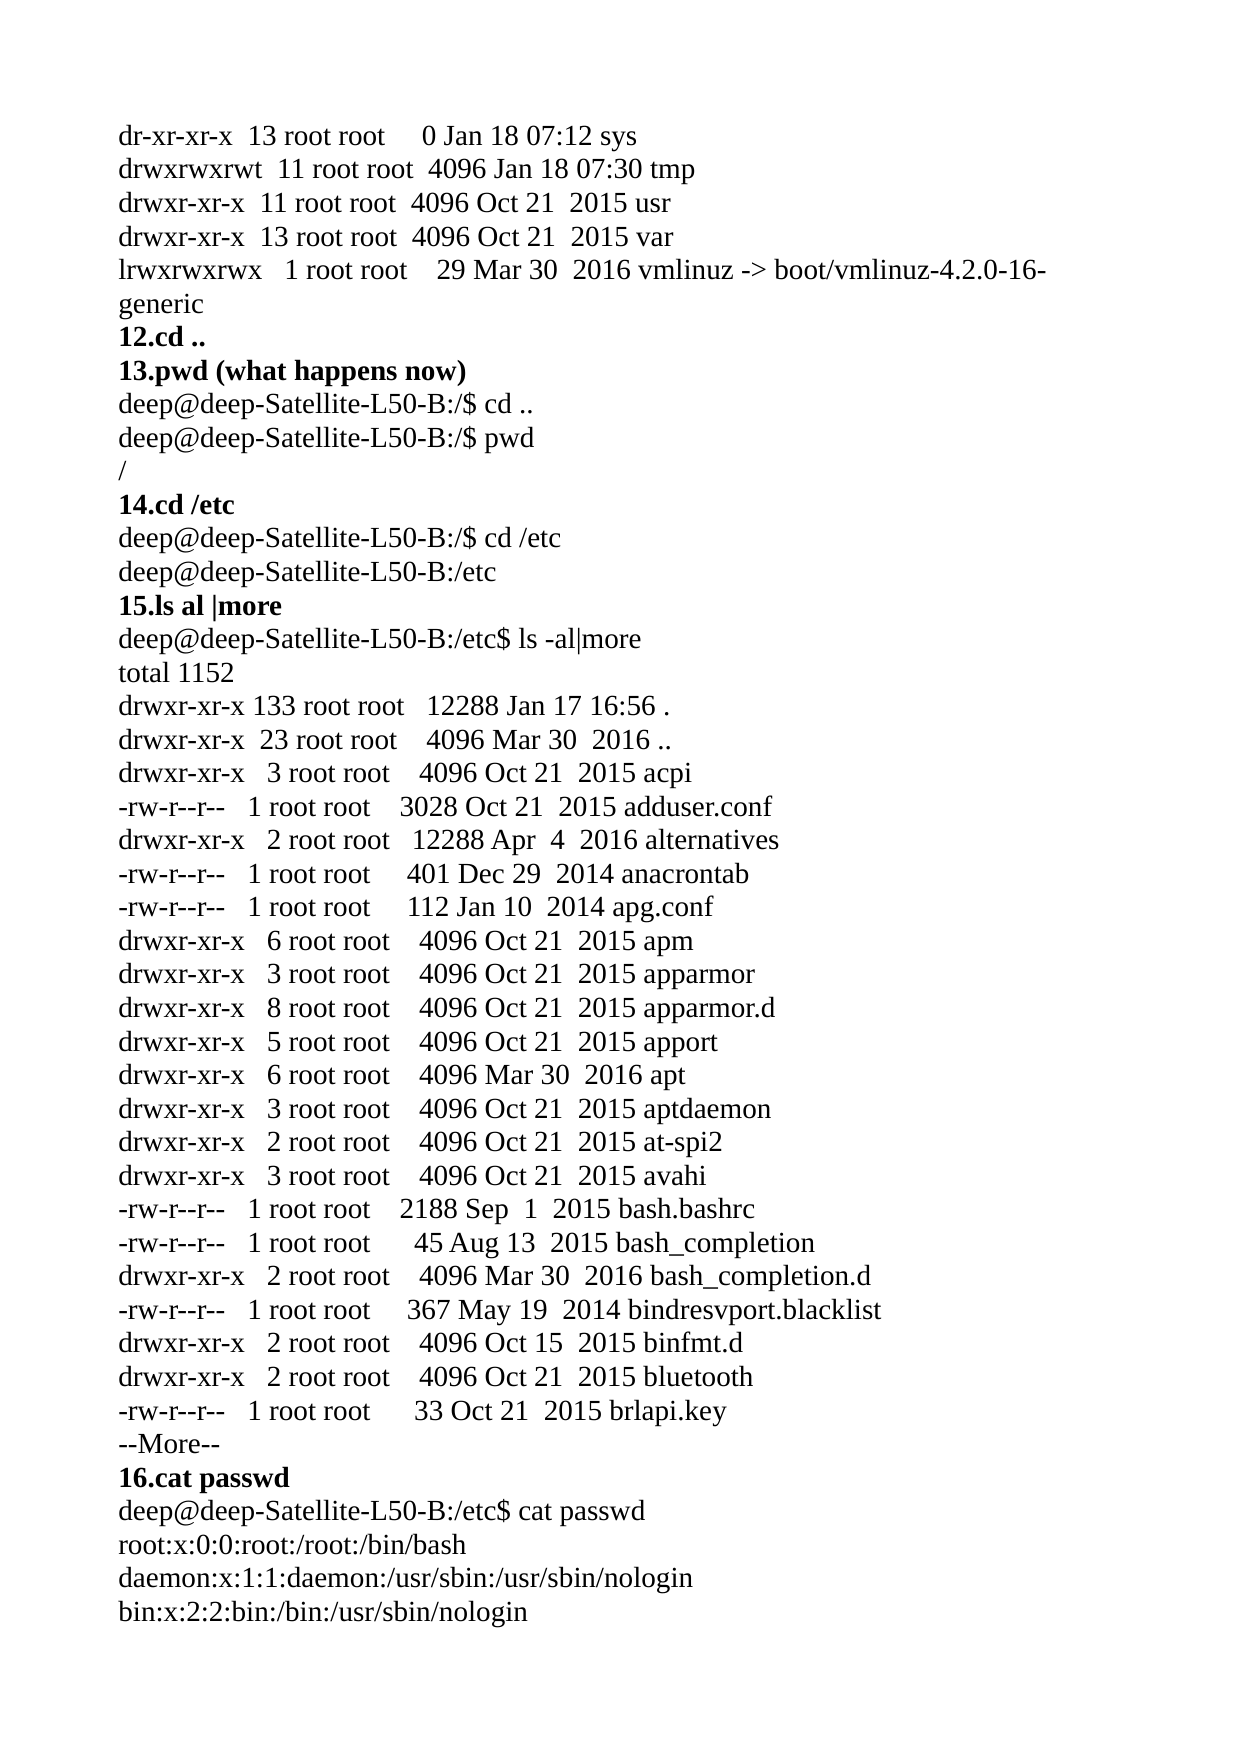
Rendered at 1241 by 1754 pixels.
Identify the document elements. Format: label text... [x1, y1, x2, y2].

text drwxr-xr-x 2 root root 4096 Oct 21 2015 at-spi2 [118, 1124, 1122, 1158]
text 14.cd /etc [118, 487, 1122, 521]
text drwxr-xr-x 3 root root 4096 Oct 21 2015 acpi [118, 755, 1122, 789]
text deep@deep-Satellite-L50-B:/$ pwd [118, 420, 1122, 453]
text --More-- [118, 1426, 1122, 1460]
text -rw-r--r-- 1 root root 367 May 19 2014 bindresvport.blacklist [118, 1292, 1122, 1326]
text drwxr-xr-x 5 root root 4096 Oct 21 2015 apport [118, 1024, 1122, 1057]
text -rw-r--r-- 1 root root 45 Aug 13 2015 bash_completion [118, 1225, 1122, 1258]
text drwxr-xr-x 2 root root 4096 Oct 21 2015 bluetooth [118, 1359, 1122, 1393]
text root:x:0:0:root:/root:/bin/bash [118, 1527, 1122, 1560]
text drwxr-xr-x 6 root root 4096 Oct 21 2015 apm [118, 923, 1122, 957]
text drwxr-xr-x 8 root root 4096 Oct 21 2015 apparmor.d [118, 990, 1122, 1024]
text 15.ls al |more [118, 588, 1122, 621]
text -rw-r--r-- 1 root root 401 Dec 29 2014 anacrontab [118, 856, 1122, 889]
text drwxr-xr-x 133 root root 12288 Jan 17 16:56 . [118, 688, 1122, 722]
text bin:x:2:2:bin:/bin:/usr/sbin/nologin [118, 1594, 1122, 1627]
text drwxr-xr-x 3 root root 4096 Oct 21 2015 avahi [118, 1158, 1122, 1191]
text / [118, 453, 1122, 487]
text drwxr-xr-x 2 root root 4096 Oct 15 2015 binfmt.d [118, 1326, 1122, 1359]
text deep@deep-Satellite-L50-B:/$ cd /etc [118, 521, 1122, 554]
text deep@deep-Satellite-L50-B:/$ cd .. [118, 386, 1122, 420]
text deep@deep-Satellite-L50-B:/etc$ cat passwd [118, 1493, 1122, 1527]
text daemon:x:1:1:daemon:/usr/sbin:/usr/sbin/nologin [118, 1560, 1122, 1594]
text -rw-r--r-- 1 root root 2188 Sep 1 2015 bash.bashrc [118, 1191, 1122, 1225]
text dr-xr-xr-x 13 root root 0 Jan 18 07:12 sys [118, 118, 1122, 152]
text -rw-r--r-- 1 root root 33 Oct 21 2015 brlapi.key [118, 1393, 1122, 1426]
text drwxr-xr-x 3 root root 4096 Oct 21 2015 apparmor [118, 957, 1122, 990]
text -rw-r--r-- 1 root root 112 Jan 10 2014 apg.conf [118, 889, 1122, 923]
text -rw-r--r-- 1 root root 3028 Oct 21 2015 adduser.conf [118, 789, 1122, 822]
text drwxr-xr-x 6 root root 4096 Mar 30 2016 apt [118, 1057, 1122, 1091]
text drwxr-xr-x 2 root root 4096 Mar 30 2016 bash_completion.d [118, 1258, 1122, 1292]
text drwxr-xr-x 23 root root 4096 Mar 30 2016 .. [118, 722, 1122, 755]
text drwxrwxrwt 11 root root 4096 Jan 18 07:30 tmp [118, 152, 1122, 185]
text 12.cd .. [118, 319, 1122, 353]
text lrwxrwxrwx 1 root root 29 Mar 30 2016 vmlinuz -> boot/vmlinuz-4.2.0-16-generic [118, 252, 1122, 319]
text drwxr-xr-x 3 root root 4096 Oct 21 2015 aptdaemon [118, 1091, 1122, 1124]
text drwxr-xr-x 13 root root 4096 Oct 21 2015 var [118, 219, 1122, 252]
text 13.pwd (what happens now) [118, 353, 1122, 386]
text deep@deep-Satellite-L50-B:/etc [118, 554, 1122, 588]
text drwxr-xr-x 11 root root 4096 Oct 21 2015 usr [118, 185, 1122, 219]
text total 1152 [118, 655, 1122, 688]
text 16.cat passwd [118, 1460, 1122, 1493]
text deep@deep-Satellite-L50-B:/etc$ ls -al|more [118, 621, 1122, 655]
text drwxr-xr-x 2 root root 12288 Apr 4 2016 alternatives [118, 822, 1122, 856]
